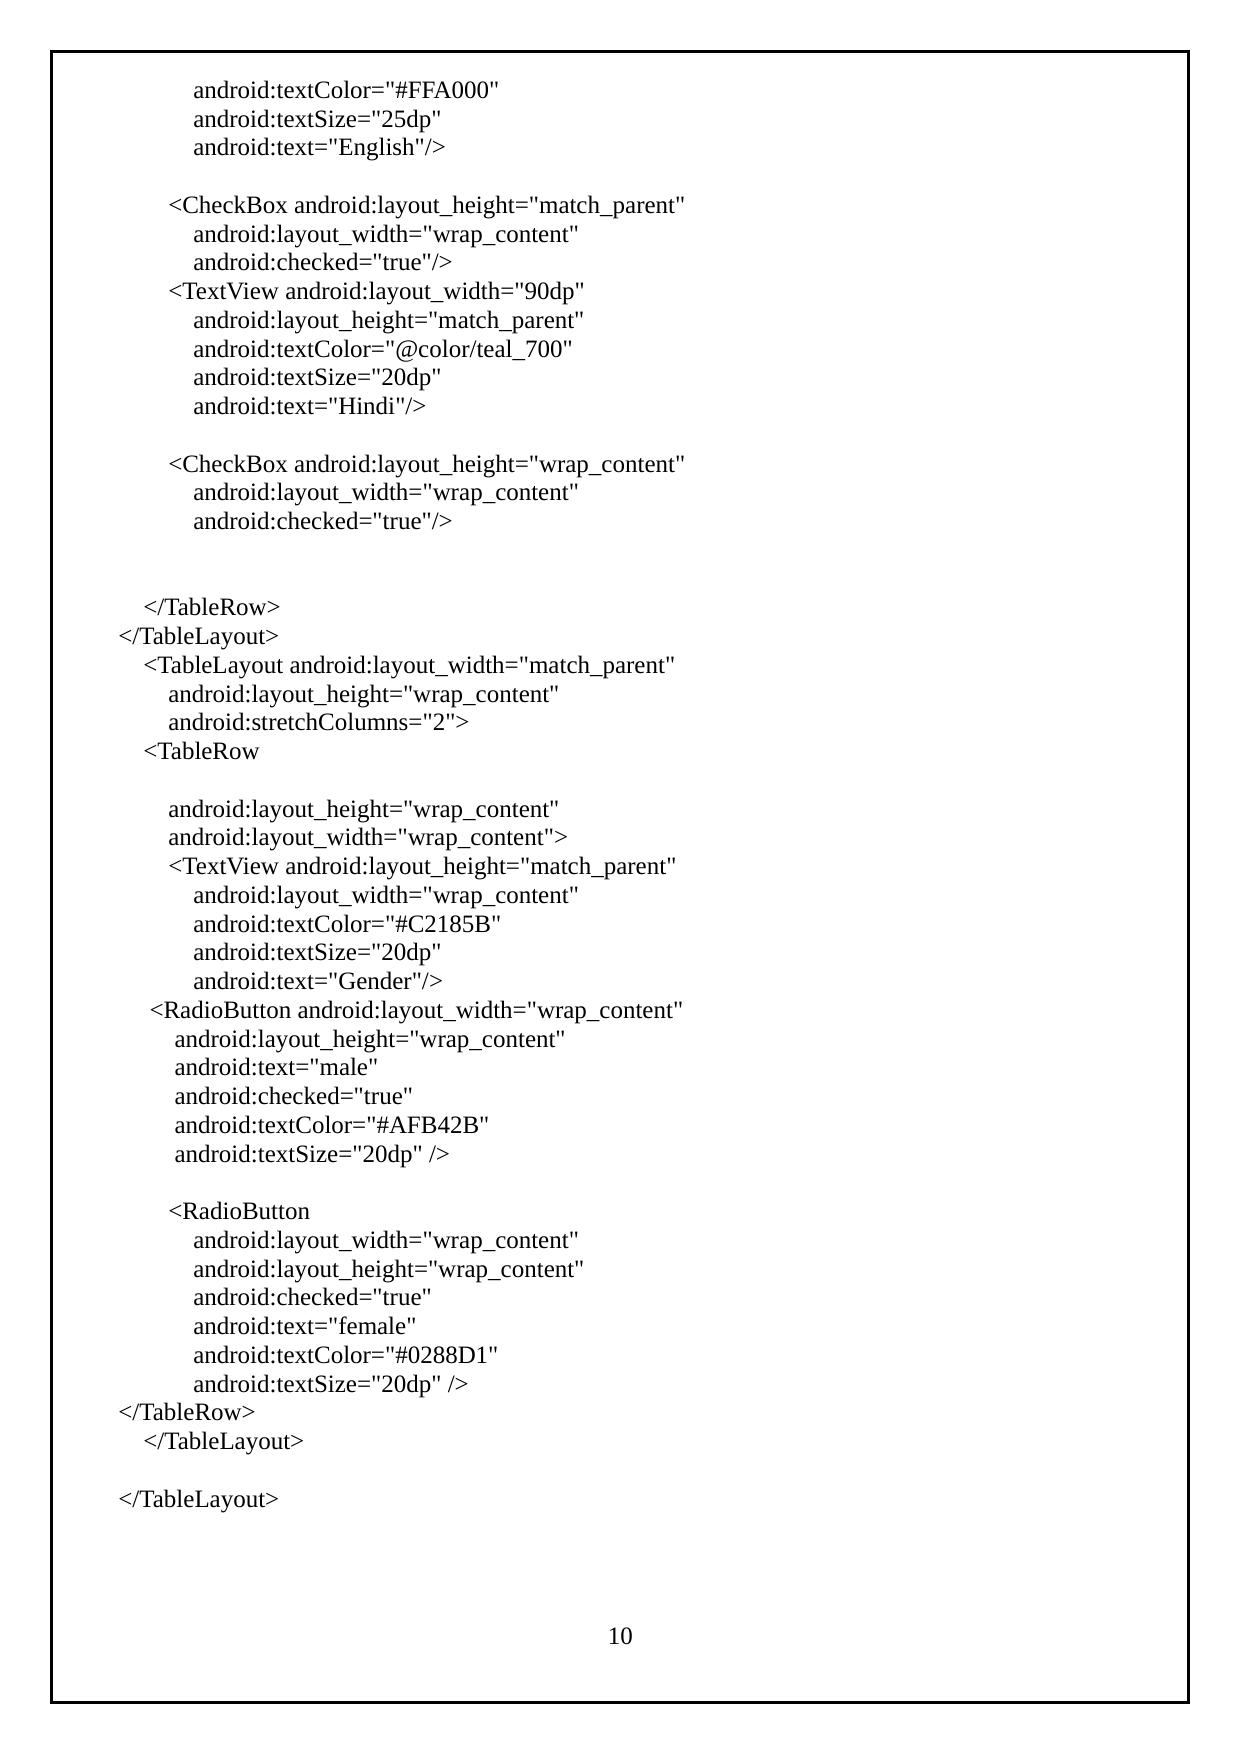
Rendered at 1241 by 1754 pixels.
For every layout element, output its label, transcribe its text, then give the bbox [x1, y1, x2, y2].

text <TableLayout android:layout_width="match_parent" [118, 650, 1122, 679]
text android:text="female" [118, 1311, 1122, 1340]
text </TableLayout> [118, 621, 1122, 650]
text android:layout_height="wrap_content" [118, 1254, 1122, 1282]
text android:textSize="20dp" /> [118, 1139, 1122, 1167]
text android:textColor="#C2185B" [118, 909, 1122, 937]
text android:textColor="#0288D1" [118, 1340, 1122, 1369]
text android:text="Gender"/> [118, 966, 1122, 995]
text android:text="English"/> [118, 132, 1122, 161]
text <CheckBox android:layout_height="match_parent" [118, 190, 1122, 219]
text </TableRow> [118, 1397, 1122, 1426]
text <CheckBox android:layout_height="wrap_content" [118, 449, 1122, 477]
text android:layout_height="match_parent" [118, 305, 1122, 334]
text android:text="male" [118, 1052, 1122, 1081]
text android:layout_height="wrap_content" [118, 1024, 1122, 1052]
text android:layout_width="wrap_content" [118, 219, 1122, 247]
text android:layout_width="wrap_content" [118, 1225, 1122, 1254]
text android:stretchColumns="2"> [118, 707, 1122, 736]
text android:textSize="20dp" /> [118, 1369, 1122, 1397]
text android:checked="true"/> [118, 506, 1122, 535]
text android:textColor="#AFB42B" [118, 1110, 1122, 1139]
text android:textSize="20dp" [118, 937, 1122, 966]
text </TableLayout> [118, 1426, 1122, 1455]
text <TextView android:layout_height="match_parent" [118, 851, 1122, 880]
text android:layout_height="wrap_content" [118, 794, 1122, 822]
text android:layout_width="wrap_content" [118, 477, 1122, 506]
text android:text="Hindi"/> [118, 391, 1122, 420]
text </TableLayout> [118, 1484, 1122, 1512]
text <RadioButton [118, 1196, 1122, 1225]
text android:textColor="#FFA000" [118, 75, 1122, 104]
text android:layout_width="wrap_content" [118, 880, 1122, 909]
text android:textSize="25dp" [118, 104, 1122, 132]
text android:checked="true" [118, 1081, 1122, 1110]
text <RadioButton android:layout_width="wrap_content" [118, 995, 1122, 1024]
text android:textSize="20dp" [118, 362, 1122, 391]
text android:checked="true"/> [118, 247, 1122, 276]
text android:layout_width="wrap_content"> [118, 822, 1122, 851]
text android:checked="true" [118, 1282, 1122, 1311]
text android:textColor="@color/teal_700" [118, 334, 1122, 362]
text </TableRow> [118, 592, 1122, 621]
text <TableRow [118, 736, 1122, 765]
text <TextView android:layout_width="90dp" [118, 276, 1122, 305]
text android:layout_height="wrap_content" [118, 679, 1122, 707]
